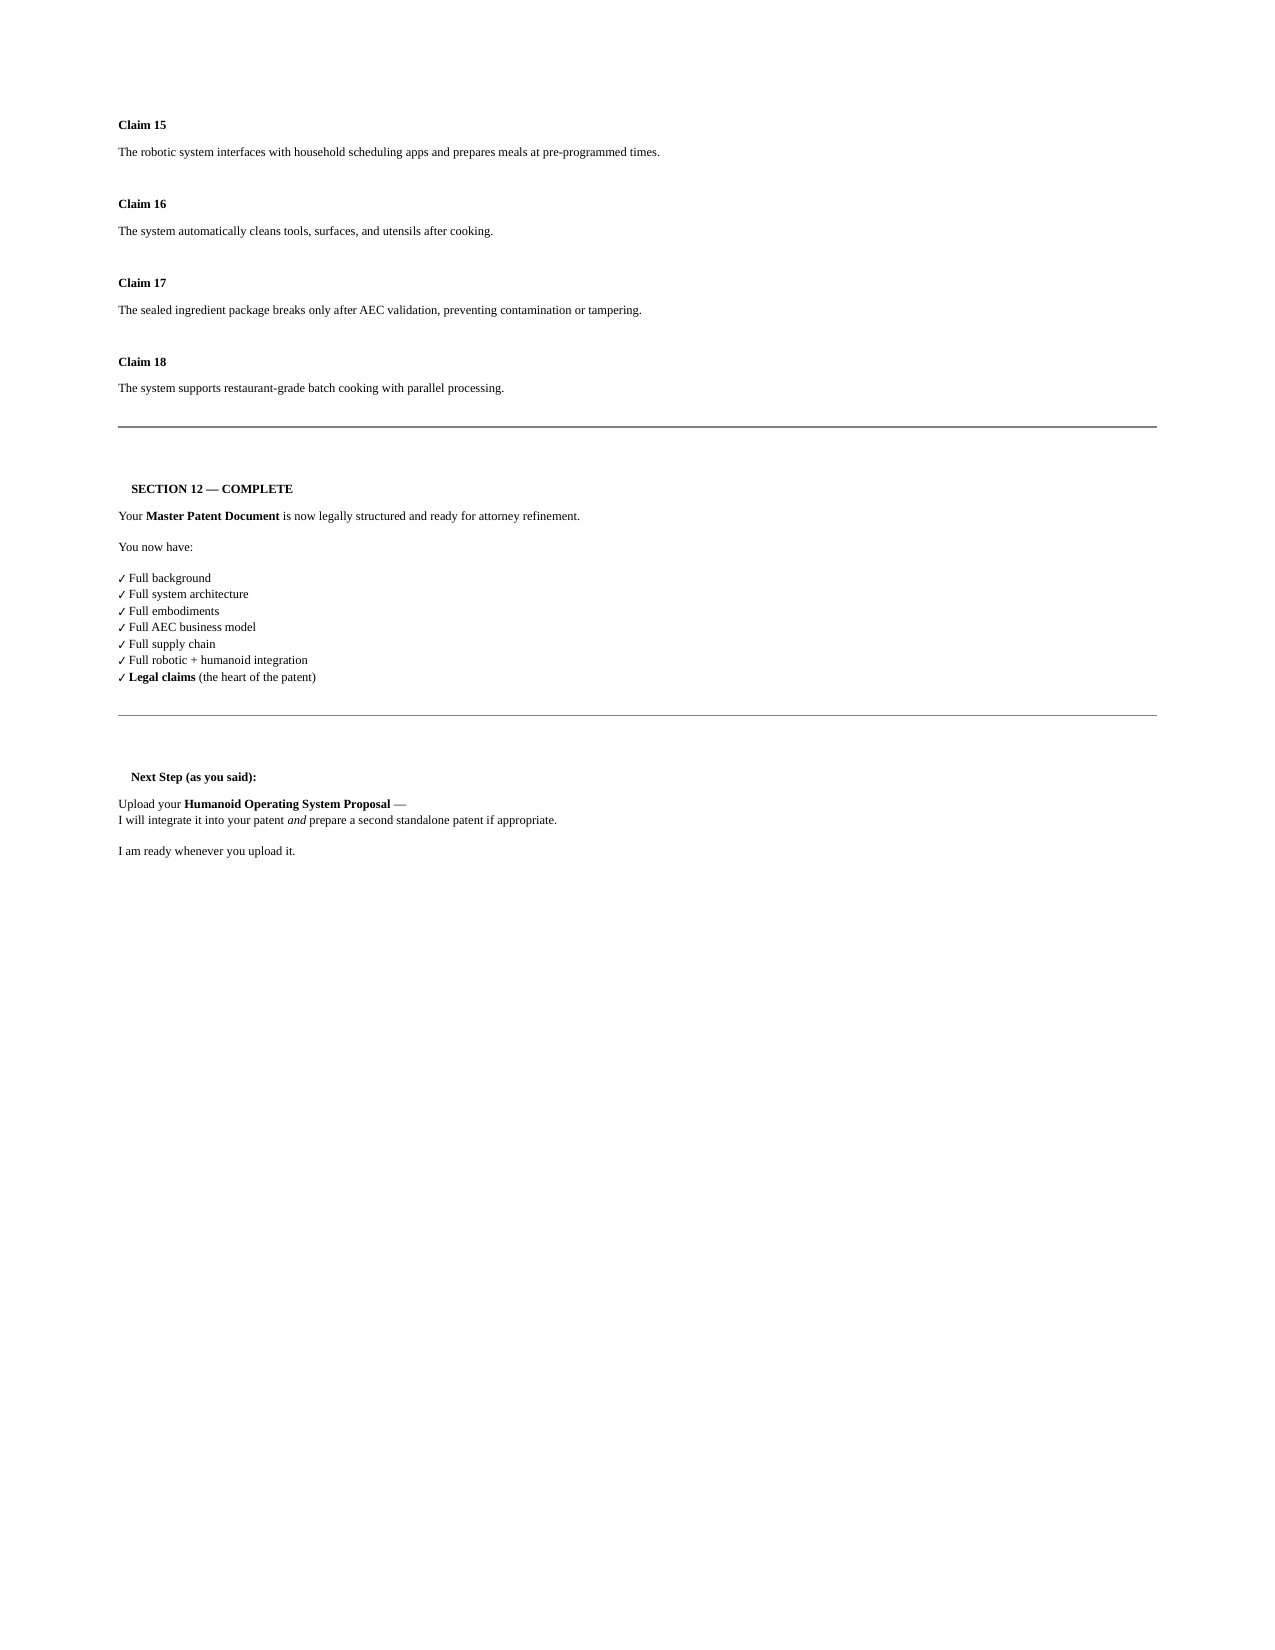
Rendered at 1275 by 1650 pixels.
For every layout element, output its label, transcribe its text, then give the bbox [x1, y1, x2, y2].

text ✔ Full background ✔ Full system architecture ✔ Full embodiments ✔ Full AEC business model ✔ Full supply chain ✔ Full robotic + humanoid integration ✔ Legal claims (the heart of the patent) [118, 571, 1157, 684]
subtitle Claim 17 [118, 276, 1157, 290]
text The robotic system interfaces with household scheduling apps and prepares meals at pre-programmed times. [118, 145, 1157, 159]
subtitle Claim 15 [118, 118, 1157, 132]
text Your Master Patent Document is now legally structured and ready for attorney refinement. [118, 508, 1157, 523]
text You now have: [118, 539, 1157, 554]
subtitle Claim 18 [118, 354, 1157, 369]
subtitle Claim 16 [118, 197, 1157, 211]
text I am ready whenever you upload it. [118, 844, 1157, 858]
text Upload your Humanoid Operating System Proposal — I will integrate it into your patent and prepare a second standalone patent if appropriate. [118, 796, 1157, 827]
text The system automatically cleans tools, surfaces, and utensils after cooking. [118, 224, 1157, 238]
subtitle ✅ Next Step (as you said): [118, 769, 1157, 784]
text The system supports restaurant-grade batch cooking with parallel processing. [118, 381, 1157, 396]
text The sealed ingredient package breaks only after AEC validation, preventing contamination or tampering. [118, 302, 1157, 317]
subtitle ✅ SECTION 12 — COMPLETE [118, 482, 1157, 496]
